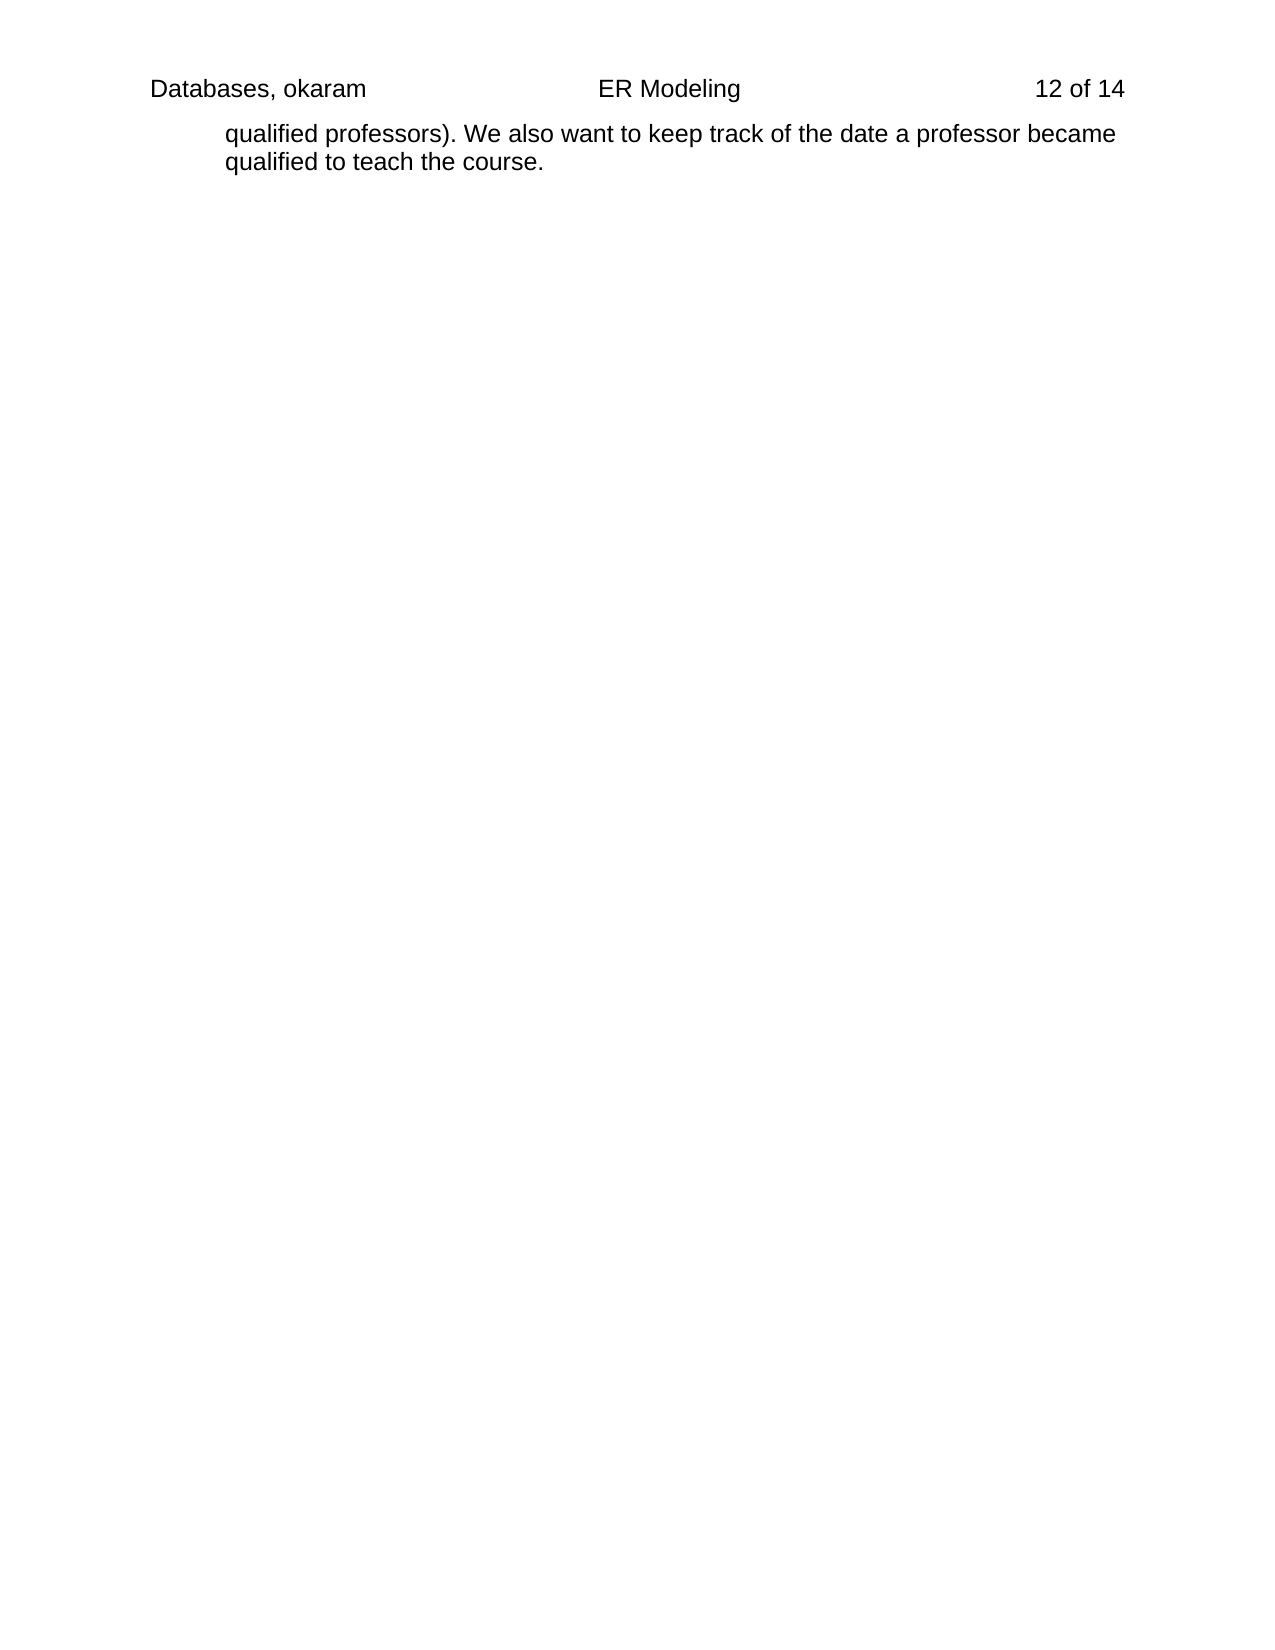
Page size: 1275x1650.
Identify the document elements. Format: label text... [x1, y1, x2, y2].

list qualiﬁed professors). We also want to keep track of the date a professor became qualiﬁed to teach the course. [187, 120, 1125, 176]
